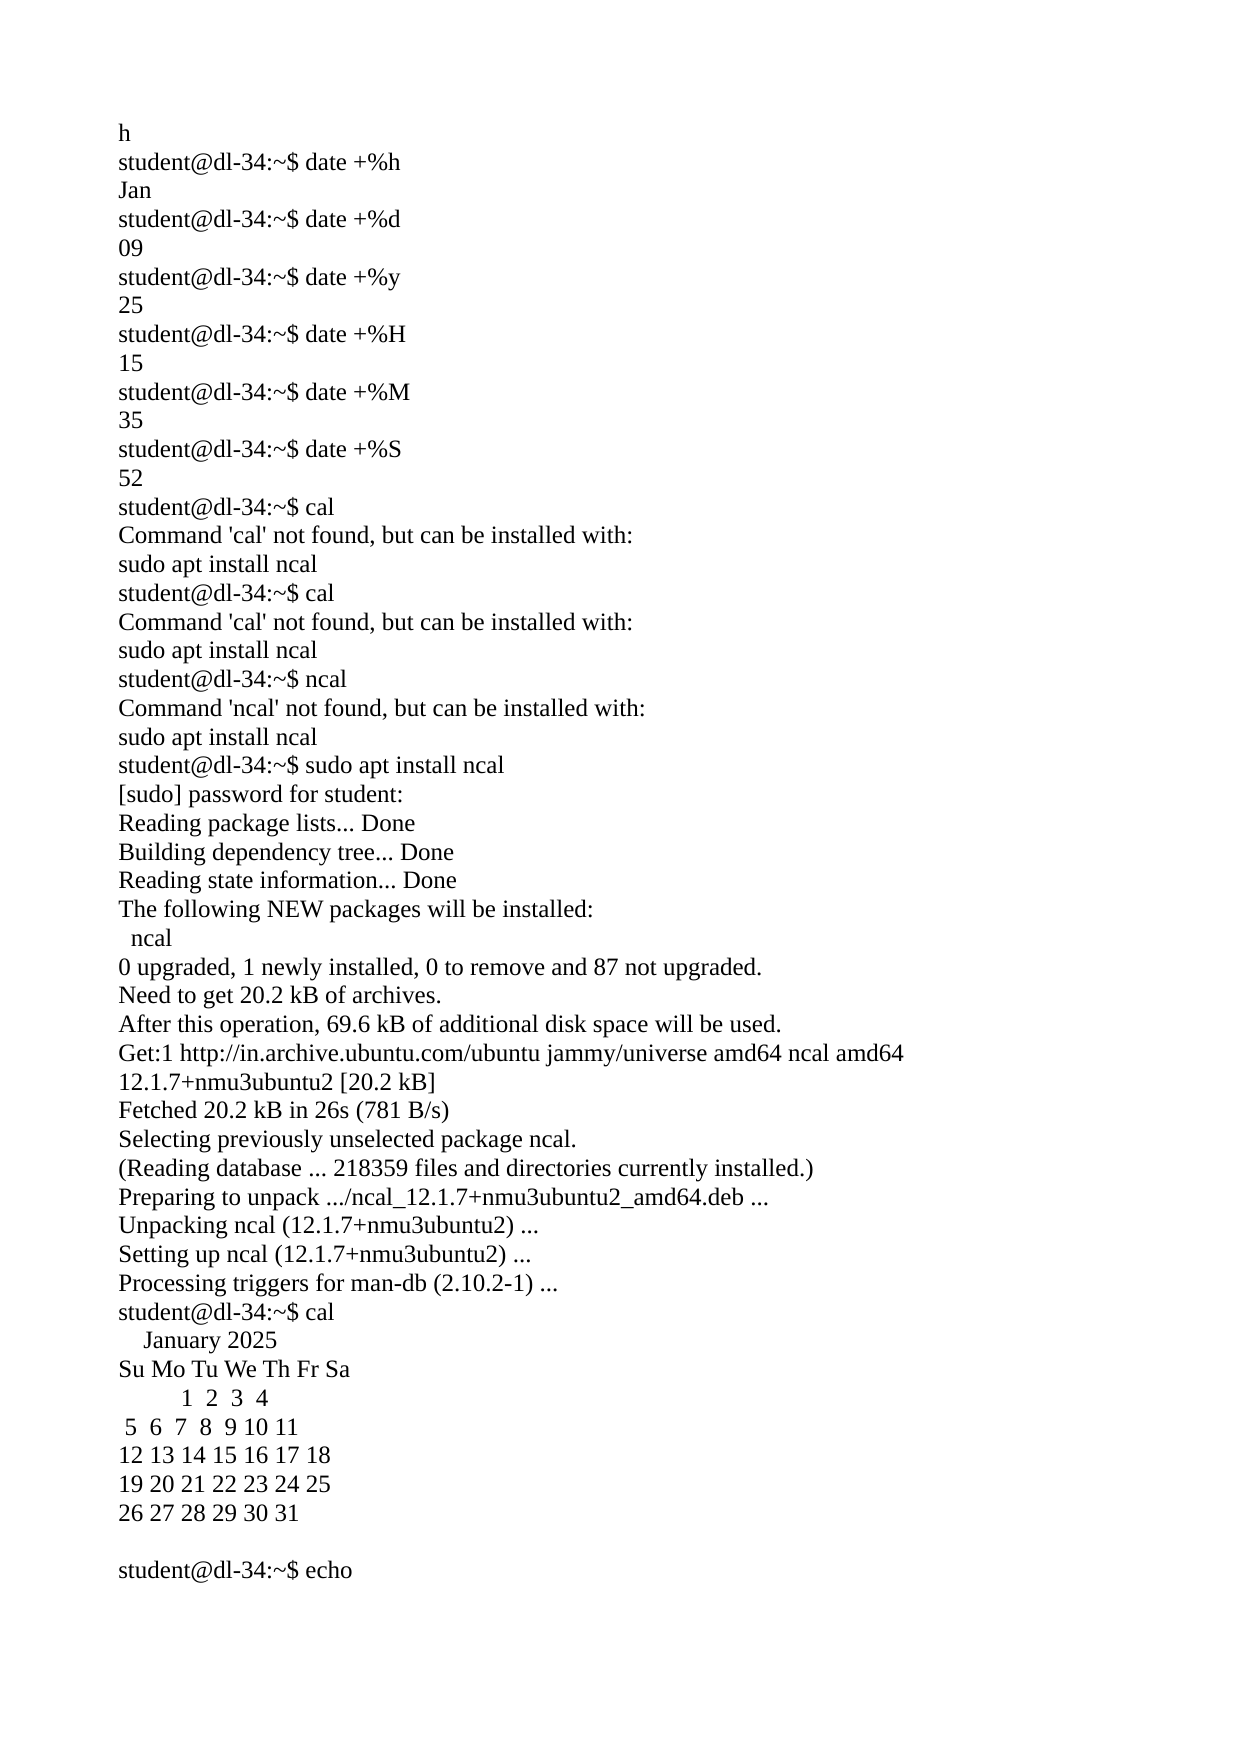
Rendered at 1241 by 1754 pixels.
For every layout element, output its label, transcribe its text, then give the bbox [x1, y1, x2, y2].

text Need to get 20.2 kB of archives. [118, 981, 1122, 1009]
text student@dl-34:~$ date +%d [118, 204, 1122, 233]
text 52 [118, 463, 1122, 492]
text Command 'cal' not found, but can be installed with: [118, 521, 1122, 549]
text student@dl-34:~$ cal [118, 492, 1122, 521]
text student@dl-34:~$ ncal [118, 664, 1122, 693]
text Command 'ncal' not found, but can be installed with: [118, 693, 1122, 722]
text h [118, 118, 1122, 147]
text Processing triggers for man-db (2.10.2-1) ... [118, 1268, 1122, 1297]
text Su Mo Tu We Th Fr Sa [118, 1354, 1122, 1383]
text [sudo] password for student: [118, 779, 1122, 808]
text The following NEW packages will be installed: [118, 894, 1122, 923]
text student@dl-34:~$ date +%M [118, 377, 1122, 406]
text 1 2 3 4 [118, 1383, 1122, 1412]
text Reading package lists... Done [118, 808, 1122, 837]
text Preparing to unpack .../ncal_12.1.7+nmu3ubuntu2_amd64.deb ... [118, 1182, 1122, 1211]
text sudo apt install ncal [118, 549, 1122, 578]
text 12 13 14 15 16 17 18 [118, 1441, 1122, 1469]
text student@dl-34:~$ date +%H [118, 319, 1122, 348]
text After this operation, 69.6 kB of additional disk space will be used. [118, 1009, 1122, 1038]
text Get:1 http://in.archive.ubuntu.com/ubuntu jammy/universe amd64 ncal amd64 12.1.7+nmu3ubuntu2 [20.2 kB] [118, 1038, 1122, 1096]
text student@dl-34:~$ date +%y [118, 262, 1122, 291]
text Building dependency tree... Done [118, 837, 1122, 866]
text Command 'cal' not found, but can be installed with: [118, 607, 1122, 636]
text Selecting previously unselected package ncal. [118, 1124, 1122, 1153]
text (Reading database ... 218359 files and directories currently installed.) [118, 1153, 1122, 1182]
text student@dl-34:~$ echo [118, 1556, 1122, 1584]
text sudo apt install ncal [118, 722, 1122, 751]
text 19 20 21 22 23 24 25 [118, 1469, 1122, 1498]
text Setting up ncal (12.1.7+nmu3ubuntu2) ... [118, 1239, 1122, 1268]
text Jan [118, 176, 1122, 204]
text 26 27 28 29 30 31 [118, 1498, 1122, 1527]
text Fetched 20.2 kB in 26s (781 B/s) [118, 1096, 1122, 1124]
text 35 [118, 406, 1122, 434]
text student@dl-34:~$ sudo apt install ncal [118, 751, 1122, 779]
text student@dl-34:~$ cal [118, 578, 1122, 607]
text Reading state information... Done [118, 866, 1122, 894]
text ncal [118, 923, 1122, 952]
text Unpacking ncal (12.1.7+nmu3ubuntu2) ... [118, 1211, 1122, 1239]
text student@dl-34:~$ date +%h [118, 147, 1122, 176]
text sudo apt install ncal [118, 636, 1122, 664]
text student@dl-34:~$ cal [118, 1297, 1122, 1326]
text 0 upgraded, 1 newly installed, 0 to remove and 87 not upgraded. [118, 952, 1122, 981]
text 09 [118, 233, 1122, 262]
text January 2025 [118, 1326, 1122, 1354]
text 25 [118, 291, 1122, 319]
text student@dl-34:~$ date +%S [118, 434, 1122, 463]
text 5 6 7 8 9 10 11 [118, 1412, 1122, 1441]
text 15 [118, 348, 1122, 377]
